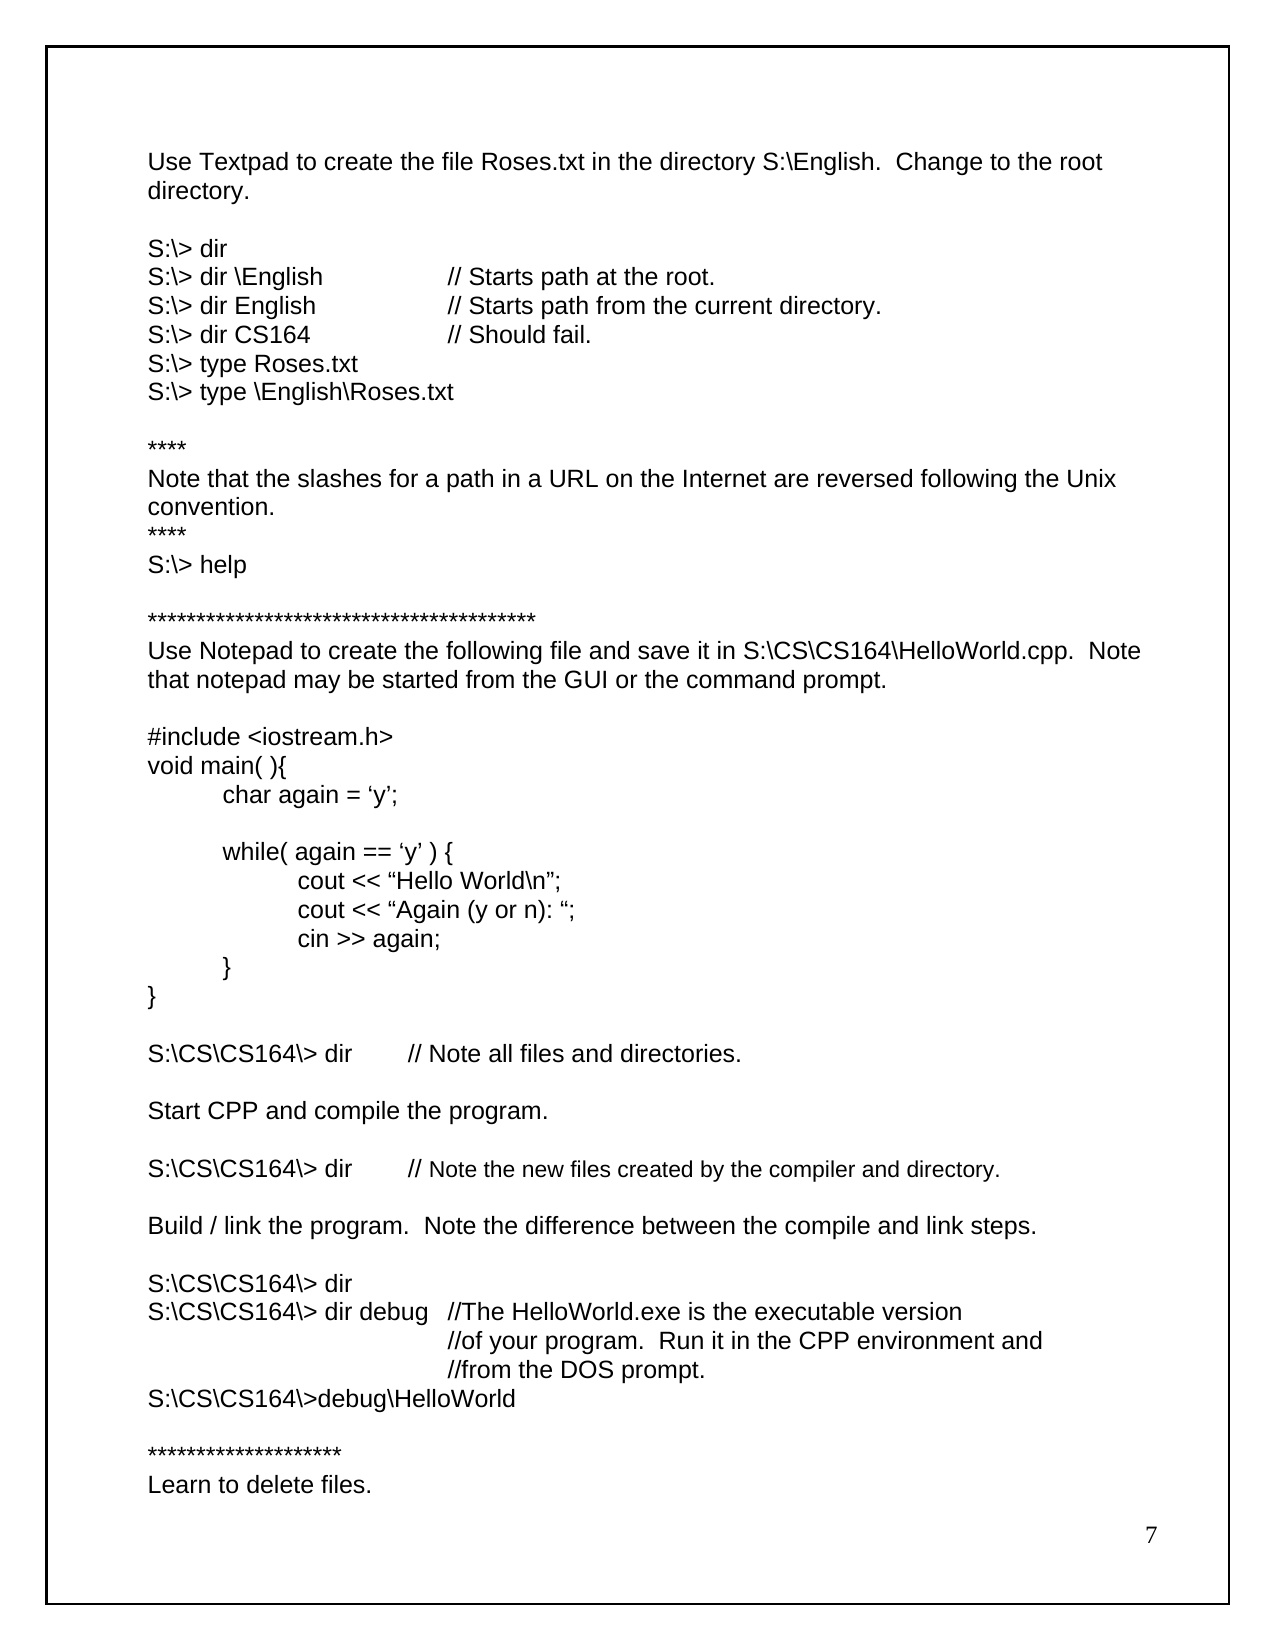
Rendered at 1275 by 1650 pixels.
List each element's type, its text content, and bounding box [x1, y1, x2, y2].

text S:\> dir \English // Starts path at the root. [147, 262, 1158, 291]
text S:\> help [147, 550, 1158, 579]
text S:\> dir English // Starts path from the current directory. [147, 291, 1158, 320]
text ******************** [147, 1441, 1158, 1470]
text **** [147, 435, 1158, 464]
text **************************************** [147, 607, 1158, 636]
text Start CPP and compile the program. [147, 1096, 1158, 1125]
text Note that the slashes for a path in a URL on the Internet are reversed following the Unix convention. [147, 464, 1158, 521]
text //from the DOS prompt. [147, 1355, 1158, 1384]
text cin >> again; [147, 924, 1158, 952]
text **** [147, 521, 1158, 550]
text S:\CS\CS164\> dir // Note the new files created by the compiler and directory. [147, 1154, 1158, 1182]
text Use Textpad to create the file Roses.txt in the directory S:\English. Change to the root directory. [147, 147, 1158, 205]
text S:\> type Roses.txt [147, 349, 1158, 377]
text S:\> dir CS164 // Should fail. [147, 320, 1158, 349]
text S:\> dir [147, 234, 1158, 262]
text S:\CS\CS164\>debug\HelloWorld [147, 1384, 1158, 1412]
text cout << “Hello World\n”; [147, 866, 1158, 895]
text S:\CS\CS164\> dir [147, 1269, 1158, 1297]
text S:\CS\CS164\> dir debug //The HelloWorld.exe is the executable version [147, 1297, 1158, 1326]
text //of your program. Run it in the CPP environment and [147, 1326, 1158, 1355]
text void main( ){ [147, 751, 1158, 780]
text Learn to delete files. [147, 1470, 1158, 1499]
text char again = ‘y’; [147, 780, 1158, 809]
text } [147, 952, 1158, 981]
text Use Notepad to create the following file and save it in S:\CS\CS164\HelloWorld.cpp. Note that notepad may be started from the GUI or the command prompt. [147, 636, 1158, 694]
text } [147, 981, 1158, 1010]
text S:\> type \English\Roses.txt [147, 377, 1158, 406]
text cout << “Again (y or n): “; [147, 895, 1158, 924]
text Build / link the program. Note the difference between the compile and link steps. [147, 1211, 1158, 1240]
text while( again == ‘y’ ) { [147, 837, 1158, 866]
text S:\CS\CS164\> dir // Note all files and directories. [147, 1039, 1158, 1067]
text #include <iostream.h> [147, 722, 1158, 751]
